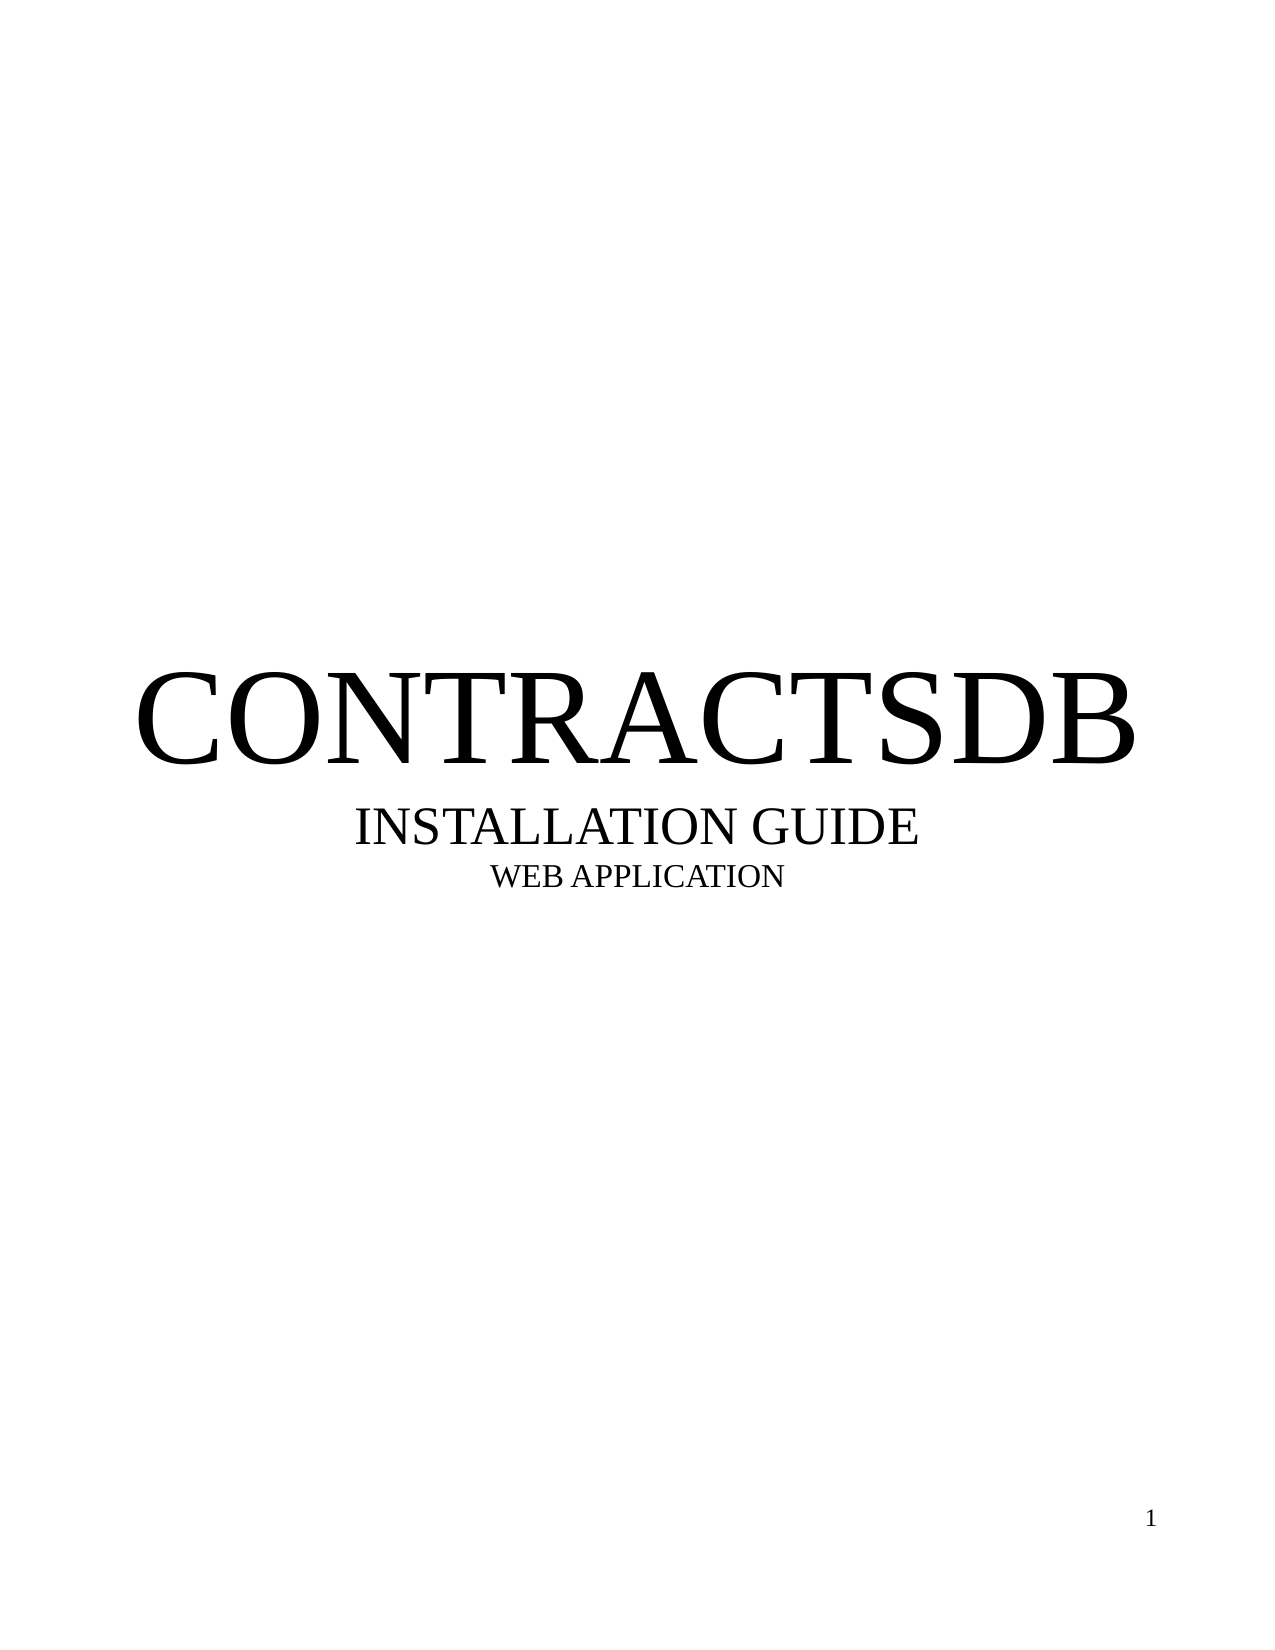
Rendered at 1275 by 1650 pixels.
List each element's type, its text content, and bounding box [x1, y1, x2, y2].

text INSTALLATION GUIDE [118, 794, 1157, 856]
text CONTRACTSDB [118, 636, 1157, 794]
text WEB APPLICATION [118, 856, 1157, 894]
